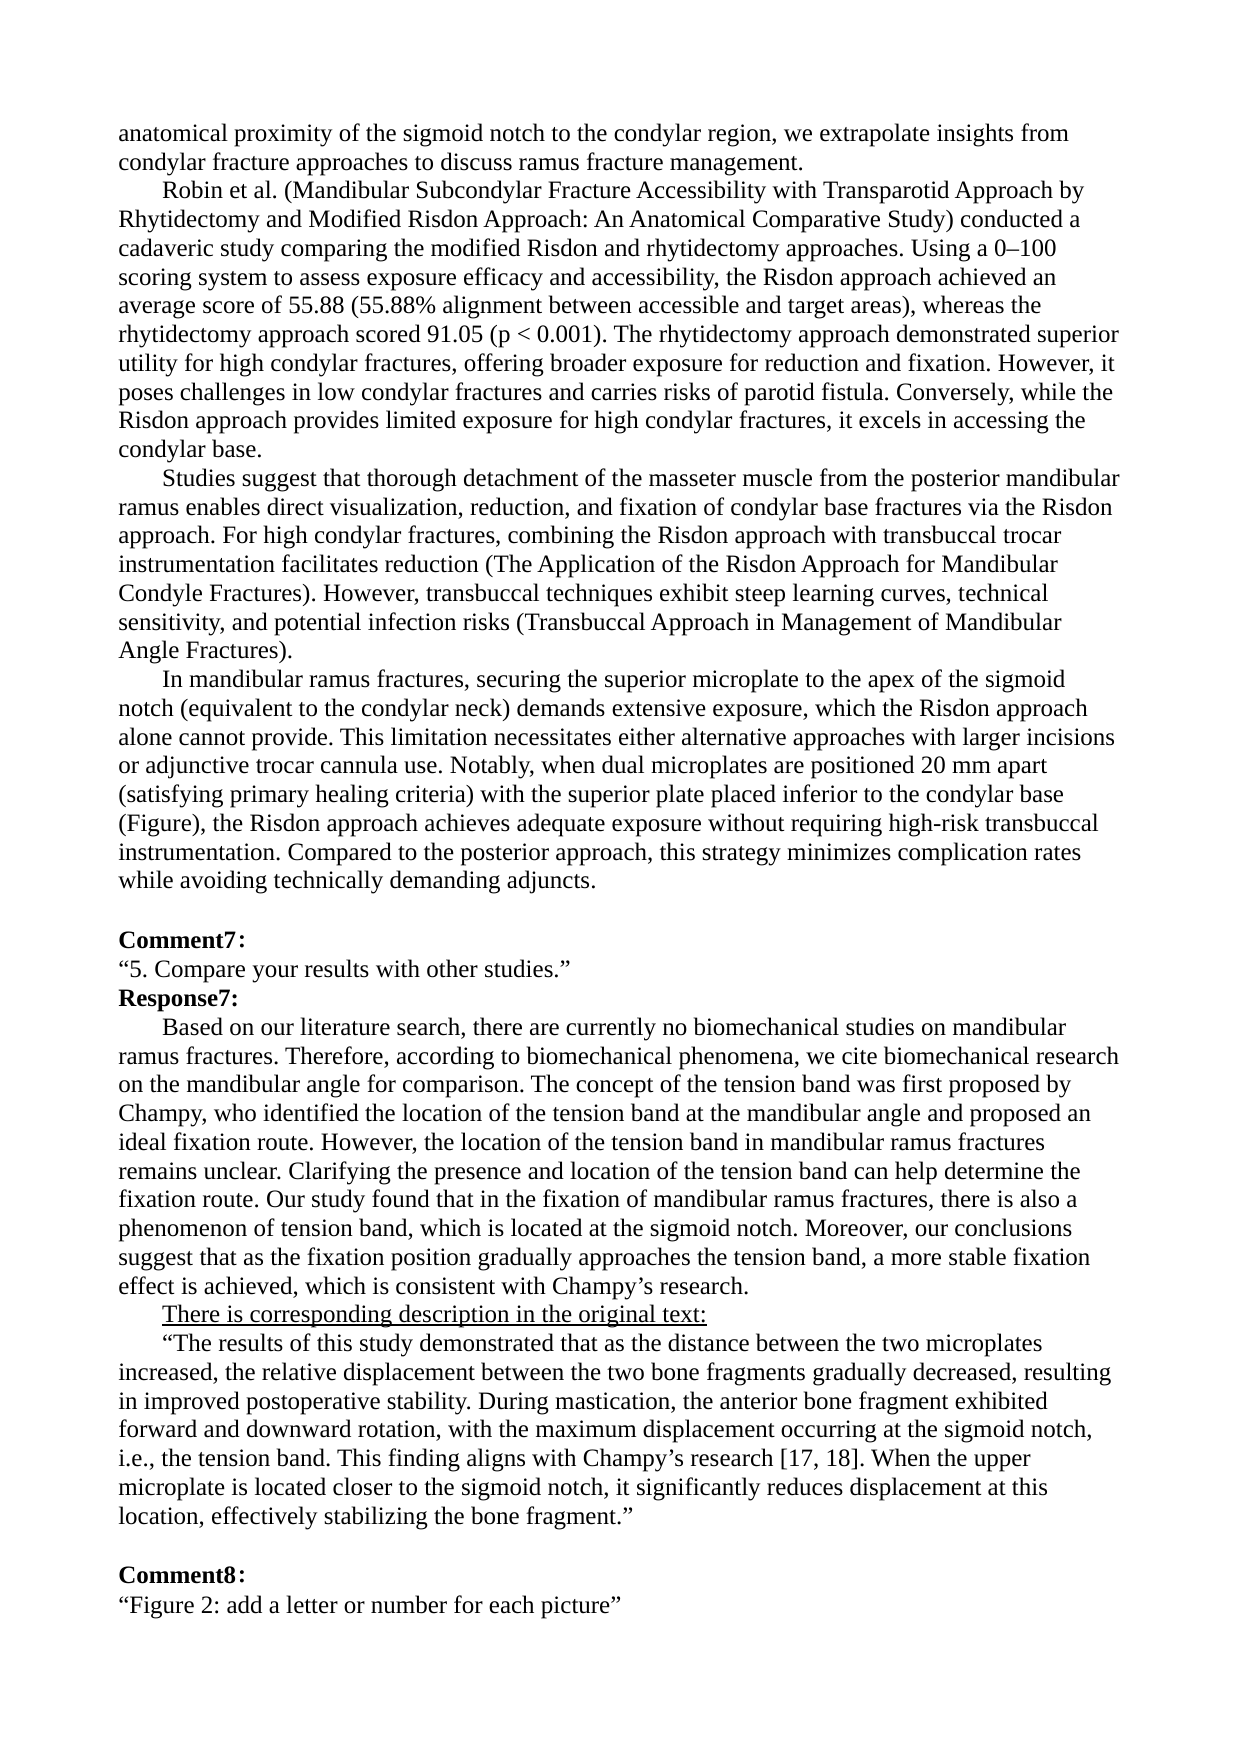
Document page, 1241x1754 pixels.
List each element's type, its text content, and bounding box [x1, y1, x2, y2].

text “5. Compare your results with other studies.” [118, 954, 1122, 983]
text Robin et al. (Mandibular Subcondylar Fracture Accessibility with Transparotid Approach by Rhytidectomy and Modified Risdon Approach: An Anatomical Comparative Study) conducted a cadaveric study comparing the modified Risdon and rhytidectomy approaches. Using a 0–100 scoring system to assess exposure efficacy and accessibility, the Risdon approach achieved an average score of 55.88 (55.88% alignment between accessible and target areas), whereas the rhytidectomy approach scored 91.05 (p < 0.001). The rhytidectomy approach demonstrated superior utility for high condylar fractures, offering broader exposure for reduction and fixation. However, it poses challenges in low condylar fractures and carries risks of parotid fistula. Conversely, while the Risdon approach provides limited exposure for high condylar fractures, it excels in accessing the condylar base. [118, 176, 1122, 463]
text “The results of this study demonstrated that as the distance between the two microplates increased, the relative displacement between the two bone fragments gradually decreased, resulting in improved postoperative stability. During mastication, the anterior bone fragment exhibited forward and downward rotation, with the maximum displacement occurring at the sigmoid notch, i.e., the tension band. This finding aligns with Champy’s research [17, 18]. When the upper microplate is located closer to the sigmoid notch, it significantly reduces displacement at this location, effectively stabilizing the bone fragment.” [118, 1328, 1122, 1529]
text Based on our literature search, there are currently no biomechanical studies on mandibular ramus fractures. Therefore, according to biomechanical phenomena, we cite biomechanical research on the mandibular angle for comparison. The concept of the tension band was first proposed by Champy, who identified the location of the tension band at the mandibular angle and proposed an ideal fixation route. However, the location of the tension band in mandibular ramus fractures remains unclear. Clarifying the presence and location of the tension band can help determine the fixation route. Our study found that in the fixation of mandibular ramus fractures, there is also a phenomenon of tension band, which is located at the sigmoid notch. Moreover, our conclusions suggest that as the fixation position gradually approaches the tension band, a more stable fixation effect is achieved, which is consistent with Champy’s research. [118, 1012, 1122, 1299]
text There is corresponding description in the original text: [118, 1299, 1122, 1328]
text Response7: [118, 983, 1122, 1012]
text “Figure 2: add a letter or number for each picture” [118, 1590, 1122, 1618]
text Comment8： [118, 1558, 1122, 1590]
text In mandibular ramus fractures, securing the superior microplate to the apex of the sigmoid notch (equivalent to the condylar neck) demands extensive exposure, which the Risdon approach alone cannot provide. This limitation necessitates either alternative approaches with larger incisions or adjunctive trocar cannula use. Notably, when dual microplates are positioned 20 mm apart (satisfying primary healing criteria) with the superior plate placed inferior to the condylar base (Figure), the Risdon approach achieves adequate exposure without requiring high-risk transbuccal instrumentation. Compared to the posterior approach, this strategy minimizes complication rates while avoiding technically demanding adjuncts. [118, 664, 1122, 894]
text Comment7： [118, 923, 1122, 954]
text anatomical proximity of the sigmoid notch to the condylar region, we extrapolate insights from condylar fracture approaches to discuss ramus fracture management. [118, 118, 1122, 176]
text Studies suggest that thorough detachment of the masseter muscle from the posterior mandibular ramus enables direct visualization, reduction, and fixation of condylar base fractures via the Risdon approach. For high condylar fractures, combining the Risdon approach with transbuccal trocar instrumentation facilitates reduction (The Application of the Risdon Approach for Mandibular Condyle Fractures). However, transbuccal techniques exhibit steep learning curves, technical sensitivity, and potential infection risks (Transbuccal Approach in Management of Mandibular Angle Fractures). [118, 463, 1122, 664]
